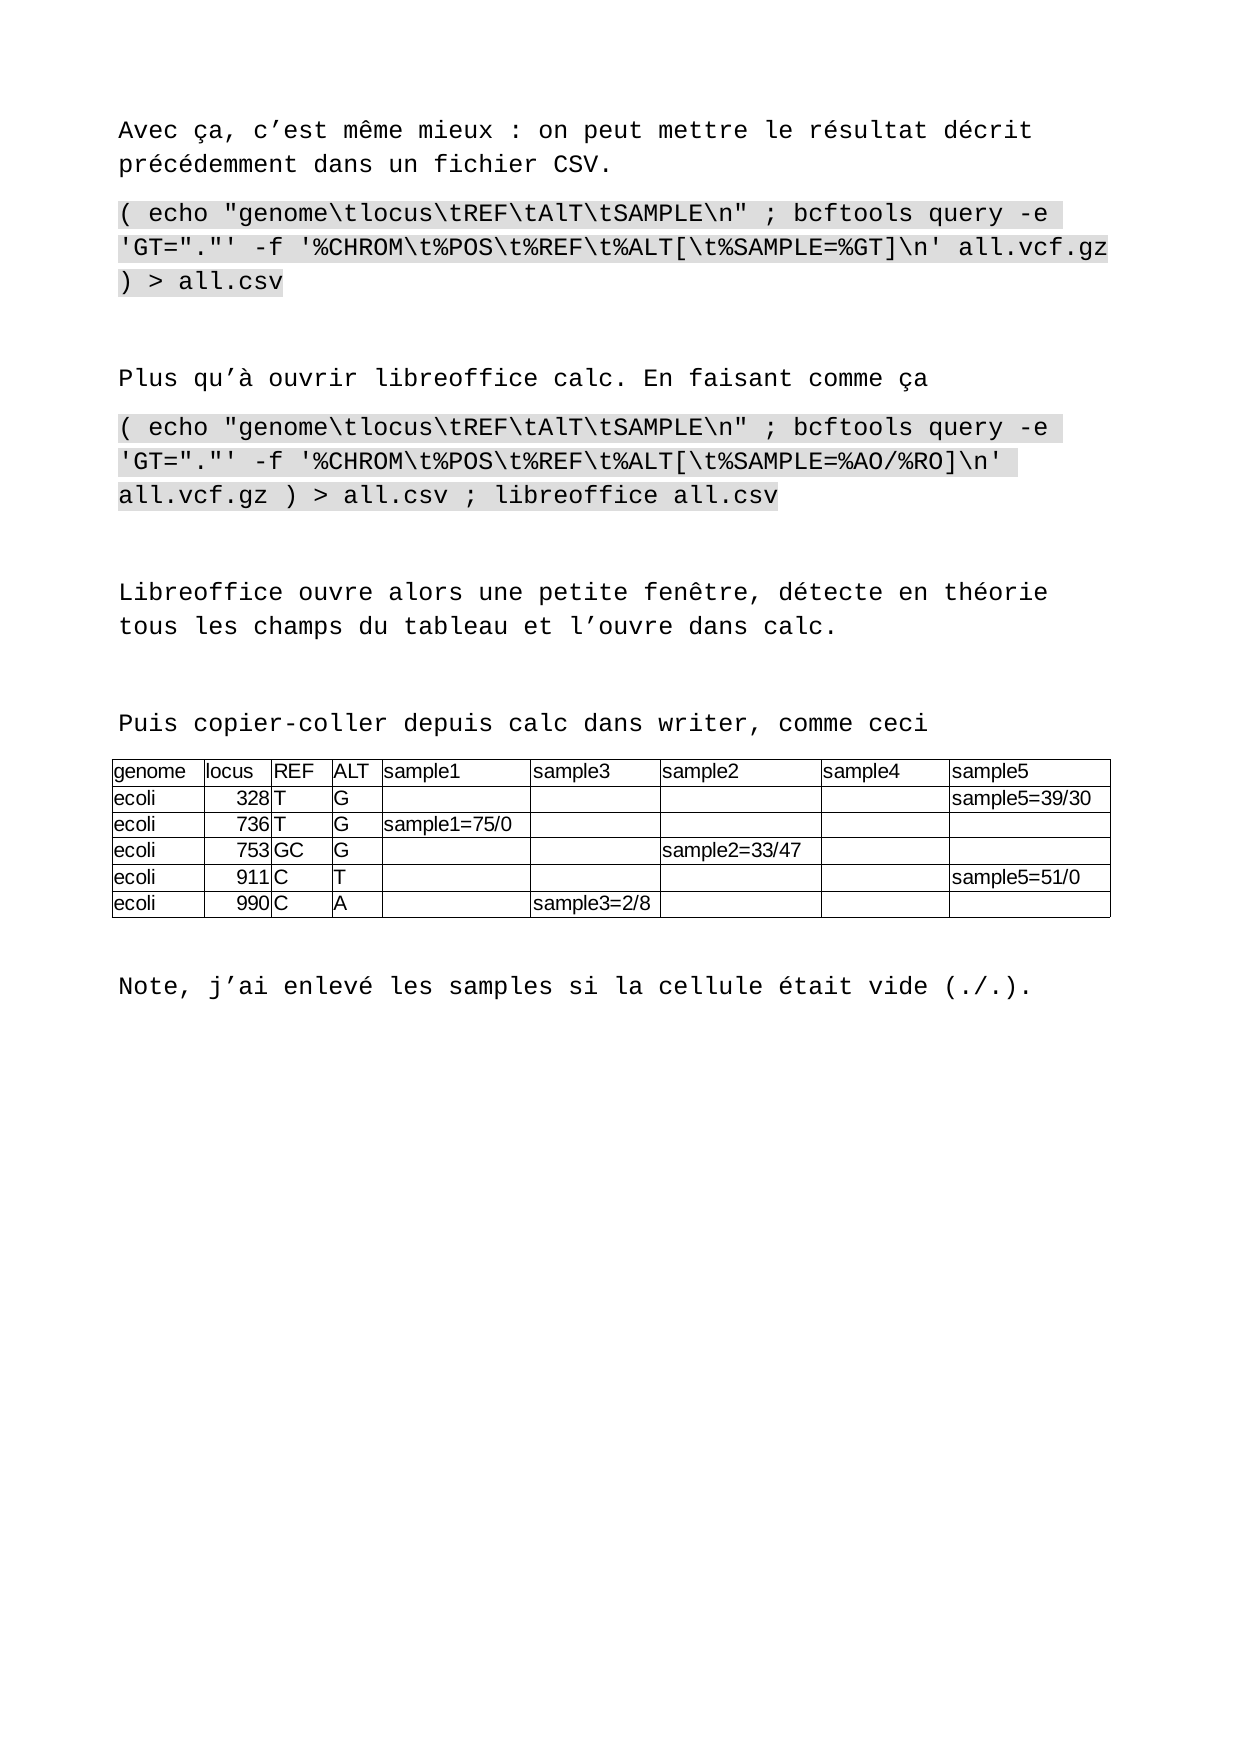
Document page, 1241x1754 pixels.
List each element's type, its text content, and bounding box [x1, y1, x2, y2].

text Note, j’ai enlevé les samples si la cellule était vide (./.). [118, 973, 1122, 1002]
text ( echo "genome\tlocus\tREF\tAlT\tSAMPLE\n" ; bcftools query -e 'GT="."' -f '%CHROM\t%POS\t%REF\t%ALT[\t%SAMPLE=%GT]\n' all.vcf.gz ) > all.csv [118, 201, 1122, 297]
text Puis copier-coller depuis calc dans writer, comme ceci [118, 711, 1122, 739]
text ( echo "genome\tlocus\tREF\tAlT\tSAMPLE\n" ; bcftools query -e 'GT="."' -f '%CHROM\t%POS\t%REF\t%ALT[\t%SAMPLE=%AO/%RO]\n' all.vcf.gz ) > all.csv ; libreoffice all.csv [118, 414, 1122, 511]
text Plus qu’à ouvrir libreoffice calc. En faisant comme ça [118, 366, 1122, 394]
text Avec ça, c’est même mieux : on peut mettre le résultat décrit précédemment dans un fichier CSV. [118, 118, 1122, 180]
text Libreoffice ouvre alors une petite fenêtre, détecte en théorie tous les champs du tableau et l’ouvre dans calc. [118, 579, 1122, 642]
